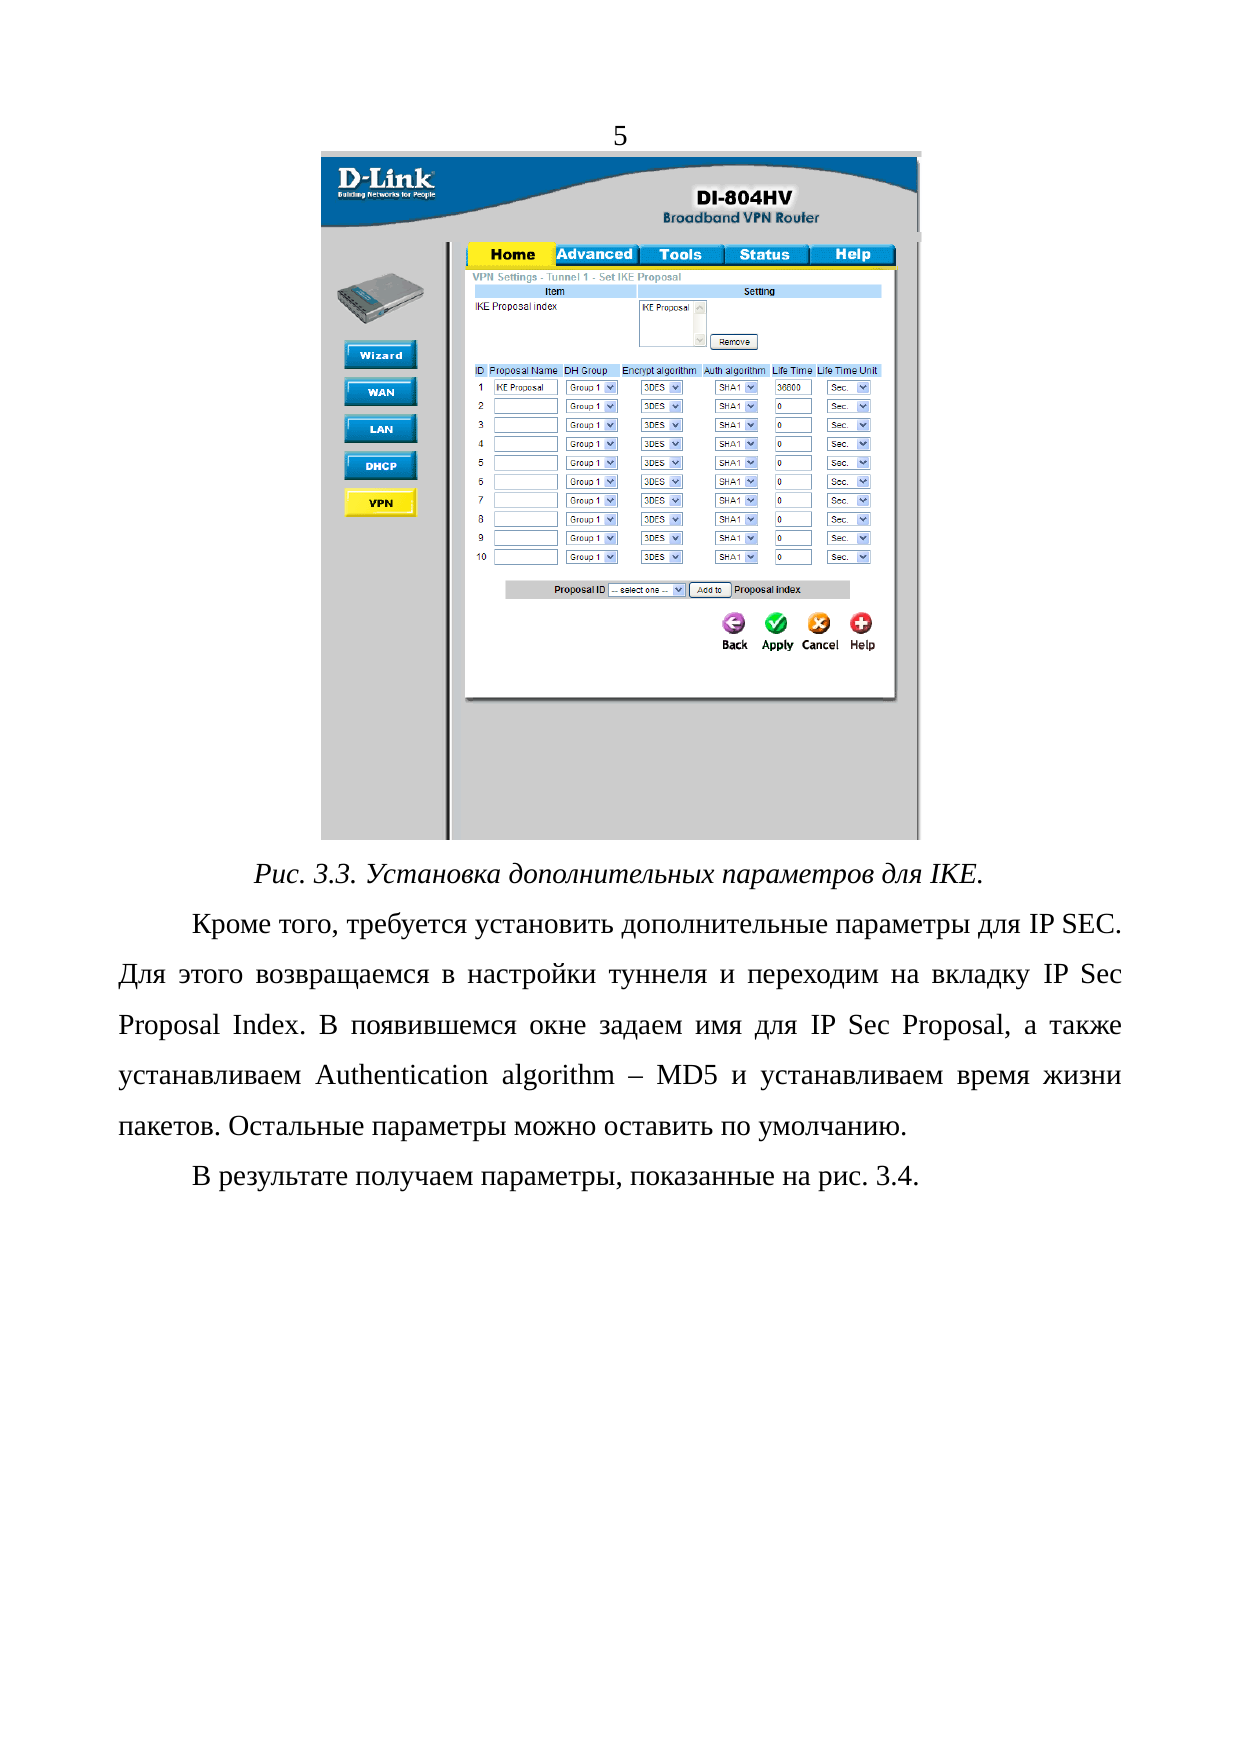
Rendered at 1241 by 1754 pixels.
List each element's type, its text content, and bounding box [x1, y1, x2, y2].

list В результате получаем параметры, показанные на рис. 3.4. [118, 1158, 1122, 1191]
picture [118, 151, 1123, 840]
list Рис. 3.3. Установка дополнительных параметров для IKE. [118, 840, 1122, 889]
list Кроме того, требуется установить дополнительные параметры для IP SEC. Для этого возвращаемся в настройки туннеля и переходим на вкладку IP Sec Proposal Index. В появившемся окне задаем имя для IP Sec Proposal, а также устанавливаем Authentication algorithm – MD5 и устанавливаем время жизни пакетов. Остальные параметры можно оставить по умолчанию. [118, 906, 1122, 1141]
